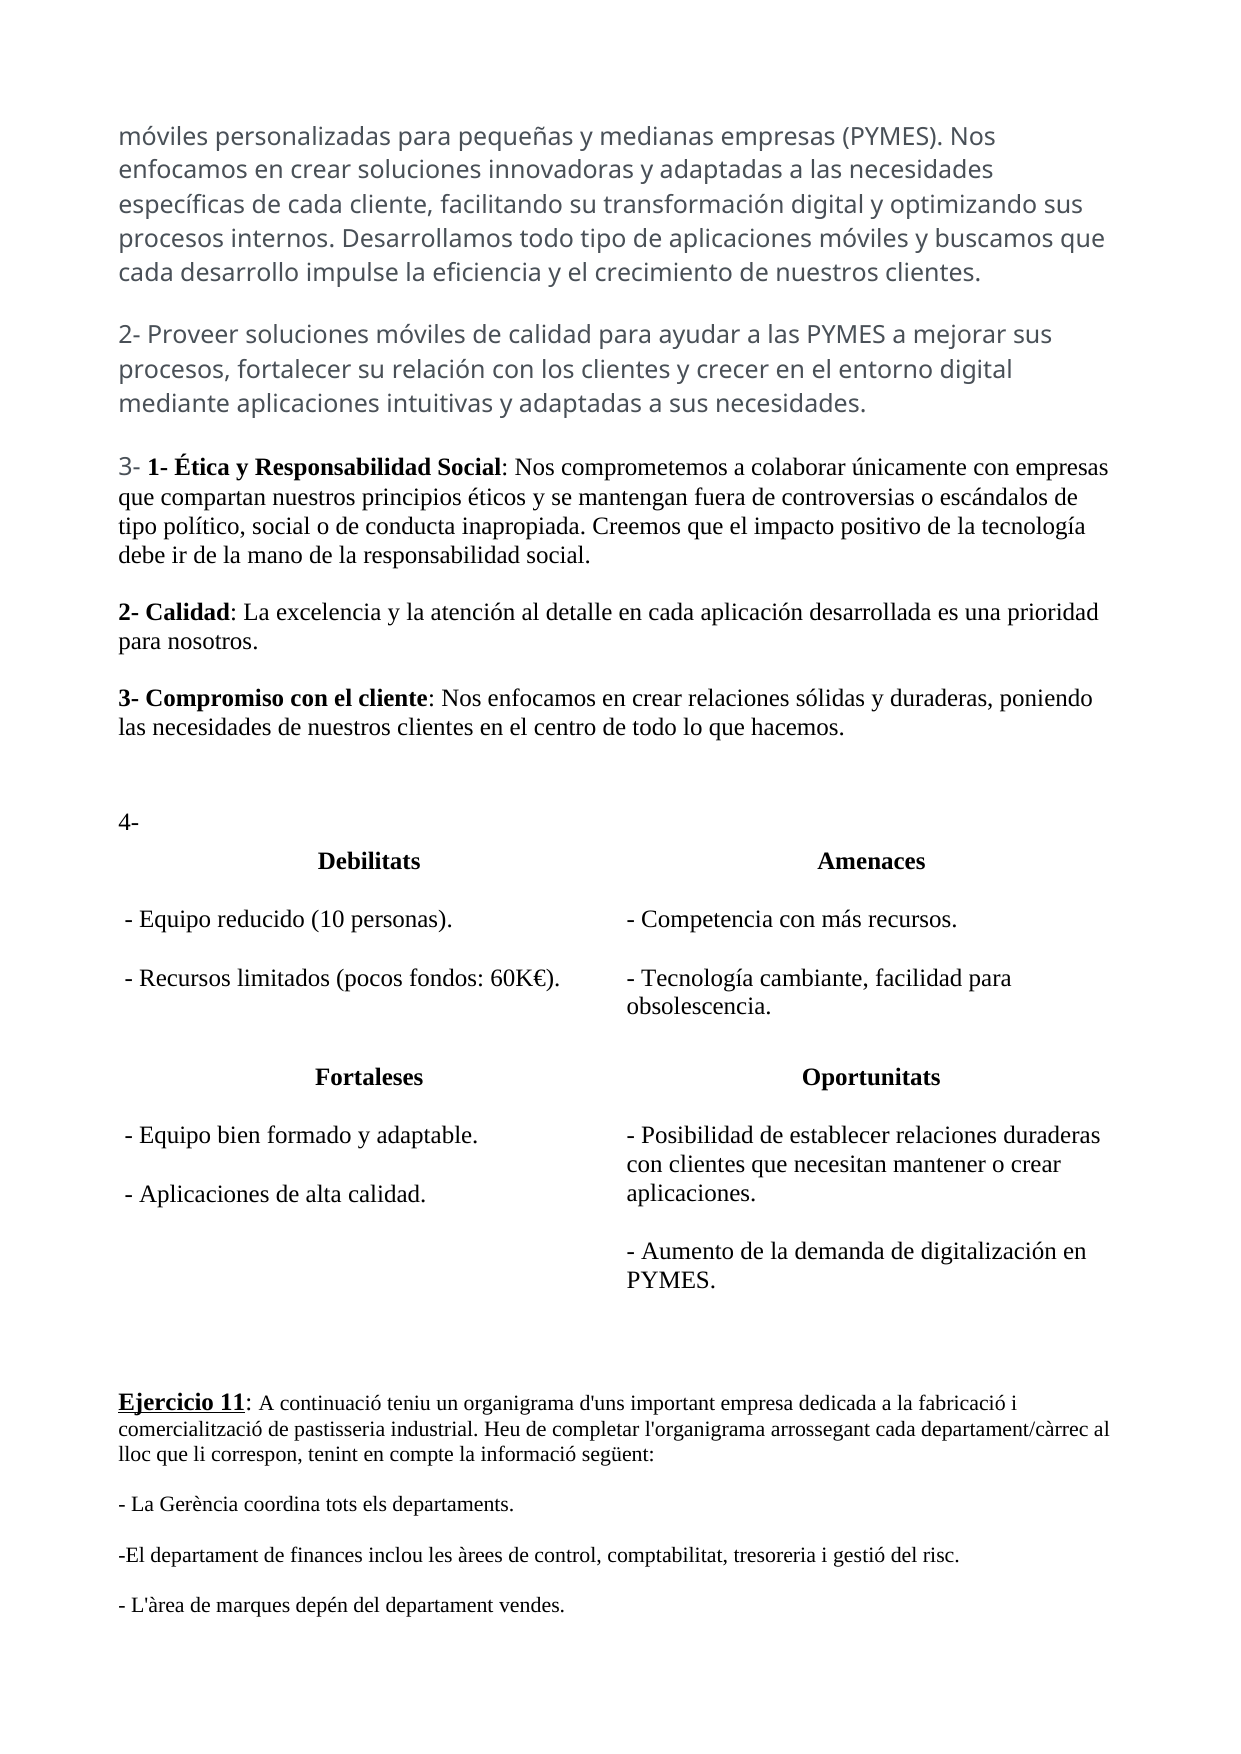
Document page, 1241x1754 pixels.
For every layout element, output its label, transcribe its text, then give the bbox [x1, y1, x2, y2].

text 4- [118, 741, 1122, 836]
table_cell Fortaleses - Equipo bien formado y adaptable. - Aplicaciones de alta calidad. [118, 1056, 620, 1329]
text Ejercicio 11: A continuació teniu un organigrama d'uns important empresa dedicada a la fabricació i comercialització de pastisseria industrial. Heu de completar l'organigrama arrossegant cada departament/càrrec al lloc que li correspon, tenint en compte la informació següent: [118, 1387, 1122, 1466]
text móviles personalizadas para pequeñas y medianas empresas (PYMES). Nos enfocamos en crear soluciones innovadoras y adaptadas a las necesidades específicas de cada cliente, facilitando su transformación digital y optimizando sus procesos internos. Desarrollamos todo tipo de aplicaciones móviles y buscamos que cada desarrollo impulse la eficiencia y el crecimiento de nuestros clientes. 2- Proveer soluciones móviles de calidad para ayudar a las PYMES a mejorar sus procesos, fortalecer su relación con los clientes y crecer en el entorno digital mediante aplicaciones intuitivas y adaptadas a sus necesidades. 3- 1- Ética y Responsabilidad Social: Nos comprometemos a colaborar únicamente con empresas que compartan nuestros principios éticos y se mantengan fuera de controversias o escándalos de tipo político, social o de conducta inapropiada. Creemos que el impacto positivo de la tecnología debe ir de la mano de la responsabilidad social. 2- Calidad: La excelencia y la atención al detalle en cada aplicación desarrollada es una prioridad para nosotros. 3- Compromiso con el cliente: Nos enfocamos en crear relaciones sólidas y duraderas, poniendo las necesidades de nuestros clientes en el centro de todo lo que hacemos. [118, 118, 1122, 741]
table_cell Oportunitats - Posibilidad de establecer relaciones duraderas con clientes que necesitan mantener o crear aplicaciones. - Aumento de la demanda de digitalización en PYMES. [620, 1056, 1122, 1329]
text - La Gerència coordina tots els departaments. [118, 1491, 1122, 1516]
text -El departament de finances inclou les àrees de control, comptabilitat, tresoreria i gestió del risc. [118, 1542, 1122, 1567]
table_header Amenaces - Competencia con más recursos. - Tecnología cambiante, facilidad para obsolescencia. [620, 840, 1122, 1056]
text - L'àrea de marques depén del departament vendes. [118, 1592, 1122, 1617]
table_header Debilitats - Equipo reducido (10 personas). - Recursos limitados (pocos fondos: 60K€). [118, 840, 620, 1056]
